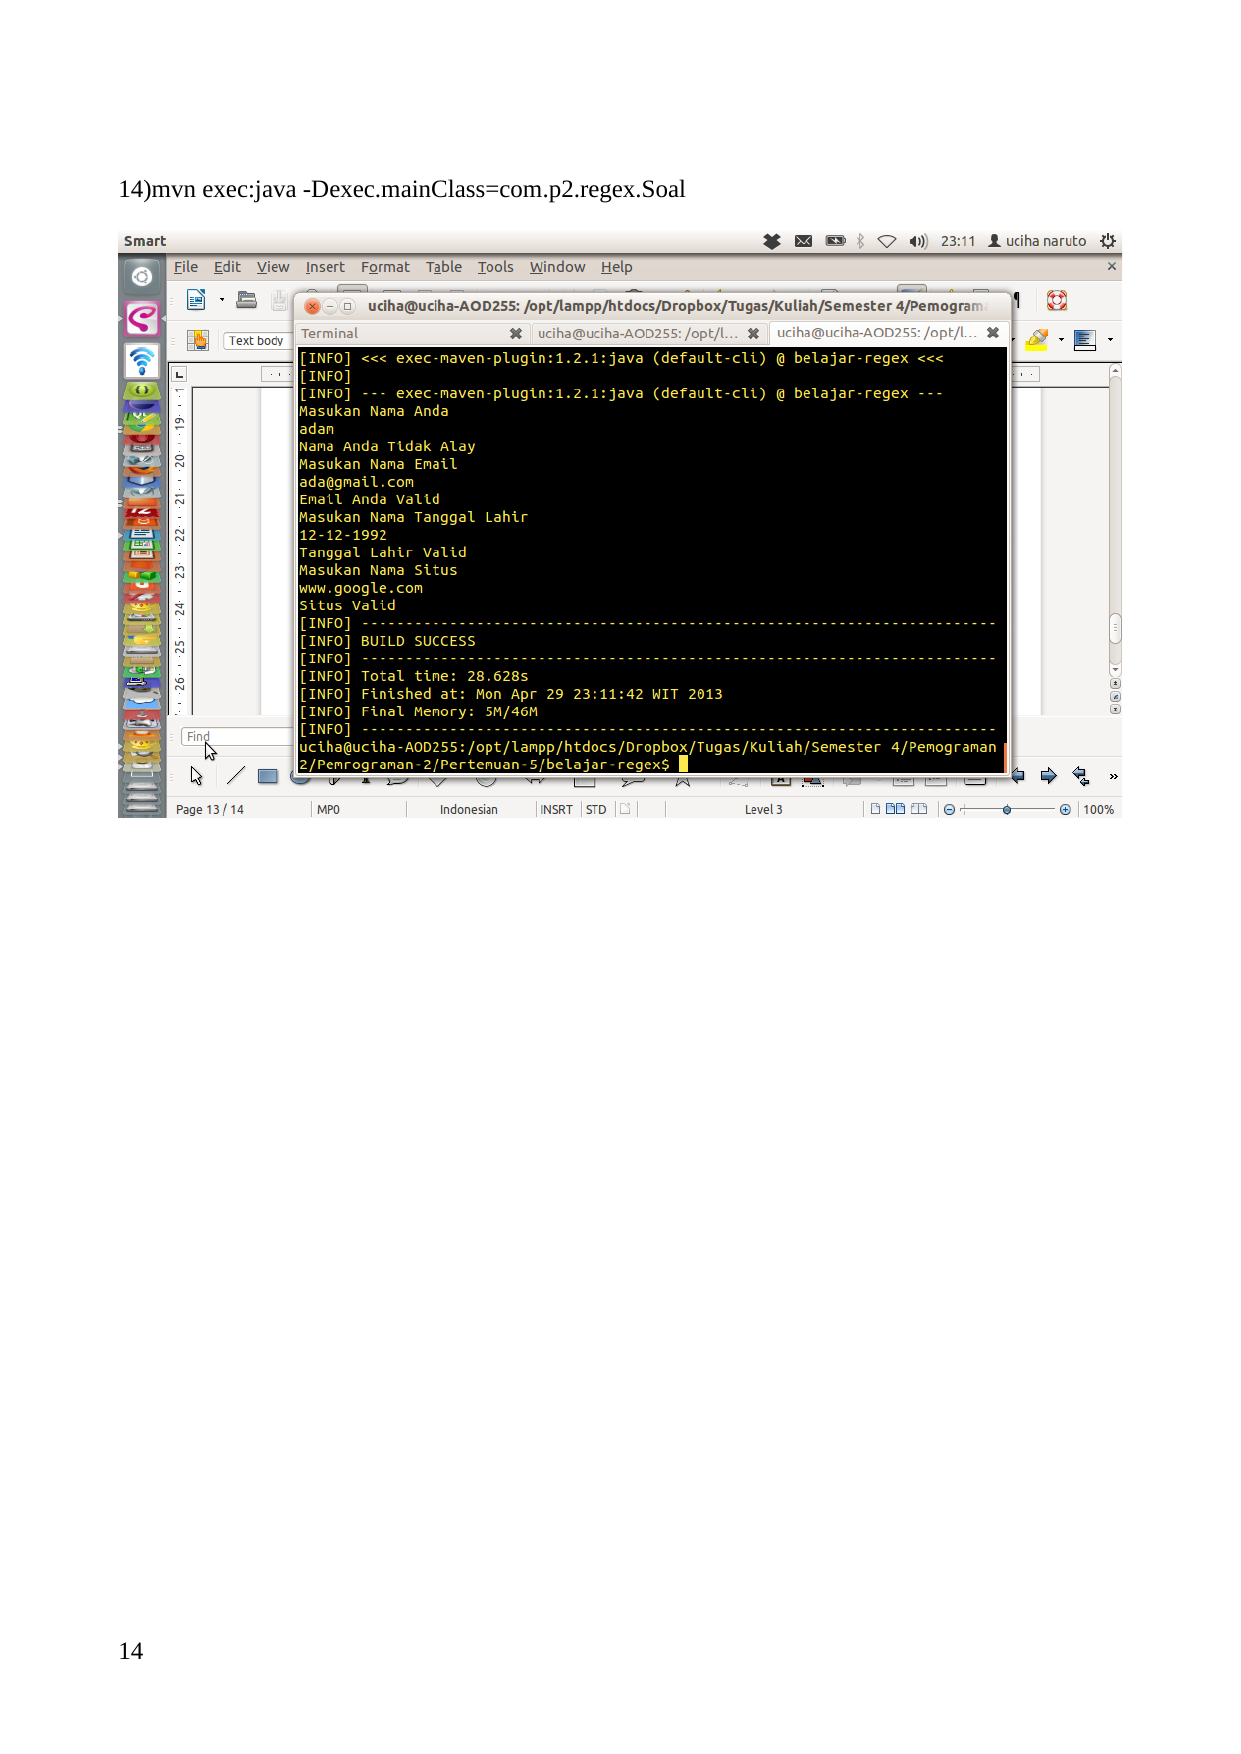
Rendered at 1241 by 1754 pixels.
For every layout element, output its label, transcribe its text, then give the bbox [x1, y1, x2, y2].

list mvn exec:java -Dexec.mainClass=com.p2.regex.Soal [118, 174, 1122, 202]
picture [118, 229, 1123, 818]
